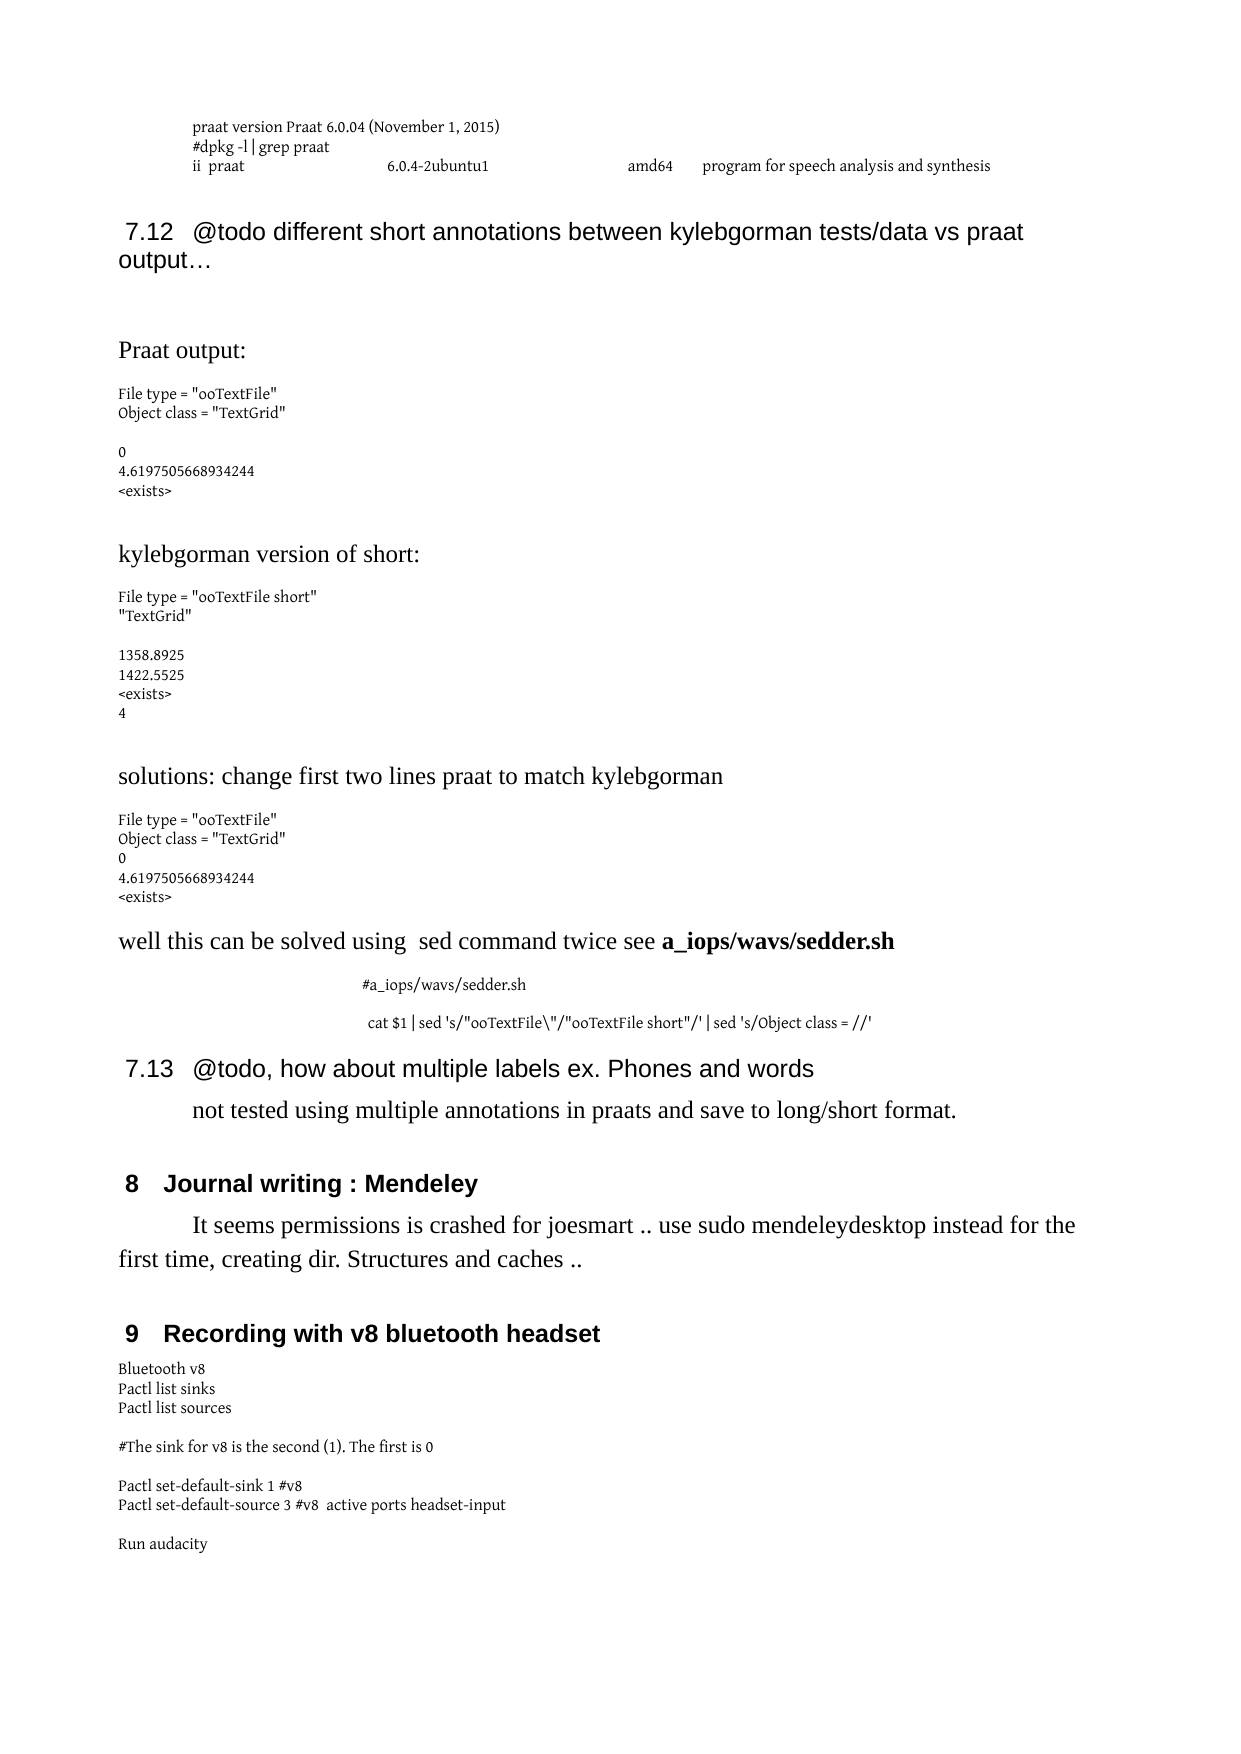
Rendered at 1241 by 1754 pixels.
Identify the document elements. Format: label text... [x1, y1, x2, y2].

text 1422.5525 [118, 665, 1122, 684]
subtitle Recording with v8 bluetooth headset [118, 1319, 1122, 1347]
subtitle @todo different short annotations between kylebgorman tests/data vs praat output… [118, 216, 1122, 274]
text solutions: change first two lines praat to match kylebgorman [118, 761, 1122, 790]
text 4.6197505668934244 [118, 462, 1122, 481]
text Pactl list sinks [118, 1379, 1122, 1399]
text Pactl set-default-sink 1 #v8 [118, 1476, 1122, 1496]
text #a_iops/wavs/sedder.sh [118, 976, 1122, 995]
text File type = "ooTextFile" [118, 810, 1122, 829]
text "TextGrid" [118, 607, 1122, 626]
text 0 [118, 443, 1122, 462]
text Object class = "TextGrid" [118, 404, 1122, 423]
text Praat output: [118, 336, 1122, 364]
text Bluetooth v8 [118, 1360, 1122, 1379]
text <exists> [118, 481, 1122, 501]
text cat $1 | sed 's/"ooTextFile\"/"ooTextFile short"/' | sed 's/Object class = //' [118, 1013, 1122, 1033]
text Pactl list sources [118, 1399, 1122, 1418]
text 1358.8925 [118, 646, 1122, 665]
text File type = "ooTextFile" [118, 384, 1122, 404]
subtitle @todo, how about multiple labels ex. Phones and words [118, 1053, 1122, 1082]
text 4.6197505668934244 [118, 868, 1122, 888]
text Pactl set-default-source 3 #v8 active ports headset-input [118, 1496, 1122, 1515]
text praat version Praat 6.0.04 (November 1, 2015) [118, 118, 1122, 137]
text kylebgorman version of short: [118, 539, 1122, 567]
text File type = "ooTextFile short" [118, 588, 1122, 607]
text 0 [118, 849, 1122, 868]
text Run audacity [118, 1534, 1122, 1554]
text not tested using multiple annotations in praats and save to long/short format. [118, 1095, 1122, 1123]
text #dpkg -l | grep praat [118, 137, 1122, 157]
text ii praat 6.0.4-2ubuntu1 amd64 program for speech analysis and synthesis [118, 157, 1122, 176]
text <exists> [118, 684, 1122, 704]
text Object class = "TextGrid" [118, 829, 1122, 849]
text #The sink for v8 is the second (1). The first is 0 [118, 1437, 1122, 1457]
text <exists> [118, 888, 1122, 907]
text It seems permissions is crashed for joesmart .. use sudo mendeleydesktop instead for the first time, creating dir. Structures and caches .. [118, 1210, 1122, 1273]
subtitle Journal writing : Mendeley [118, 1169, 1122, 1198]
text well this can be solved using sed command twice see a_iops/wavs/sedder.sh [118, 926, 1122, 955]
text 4 [118, 704, 1122, 723]
